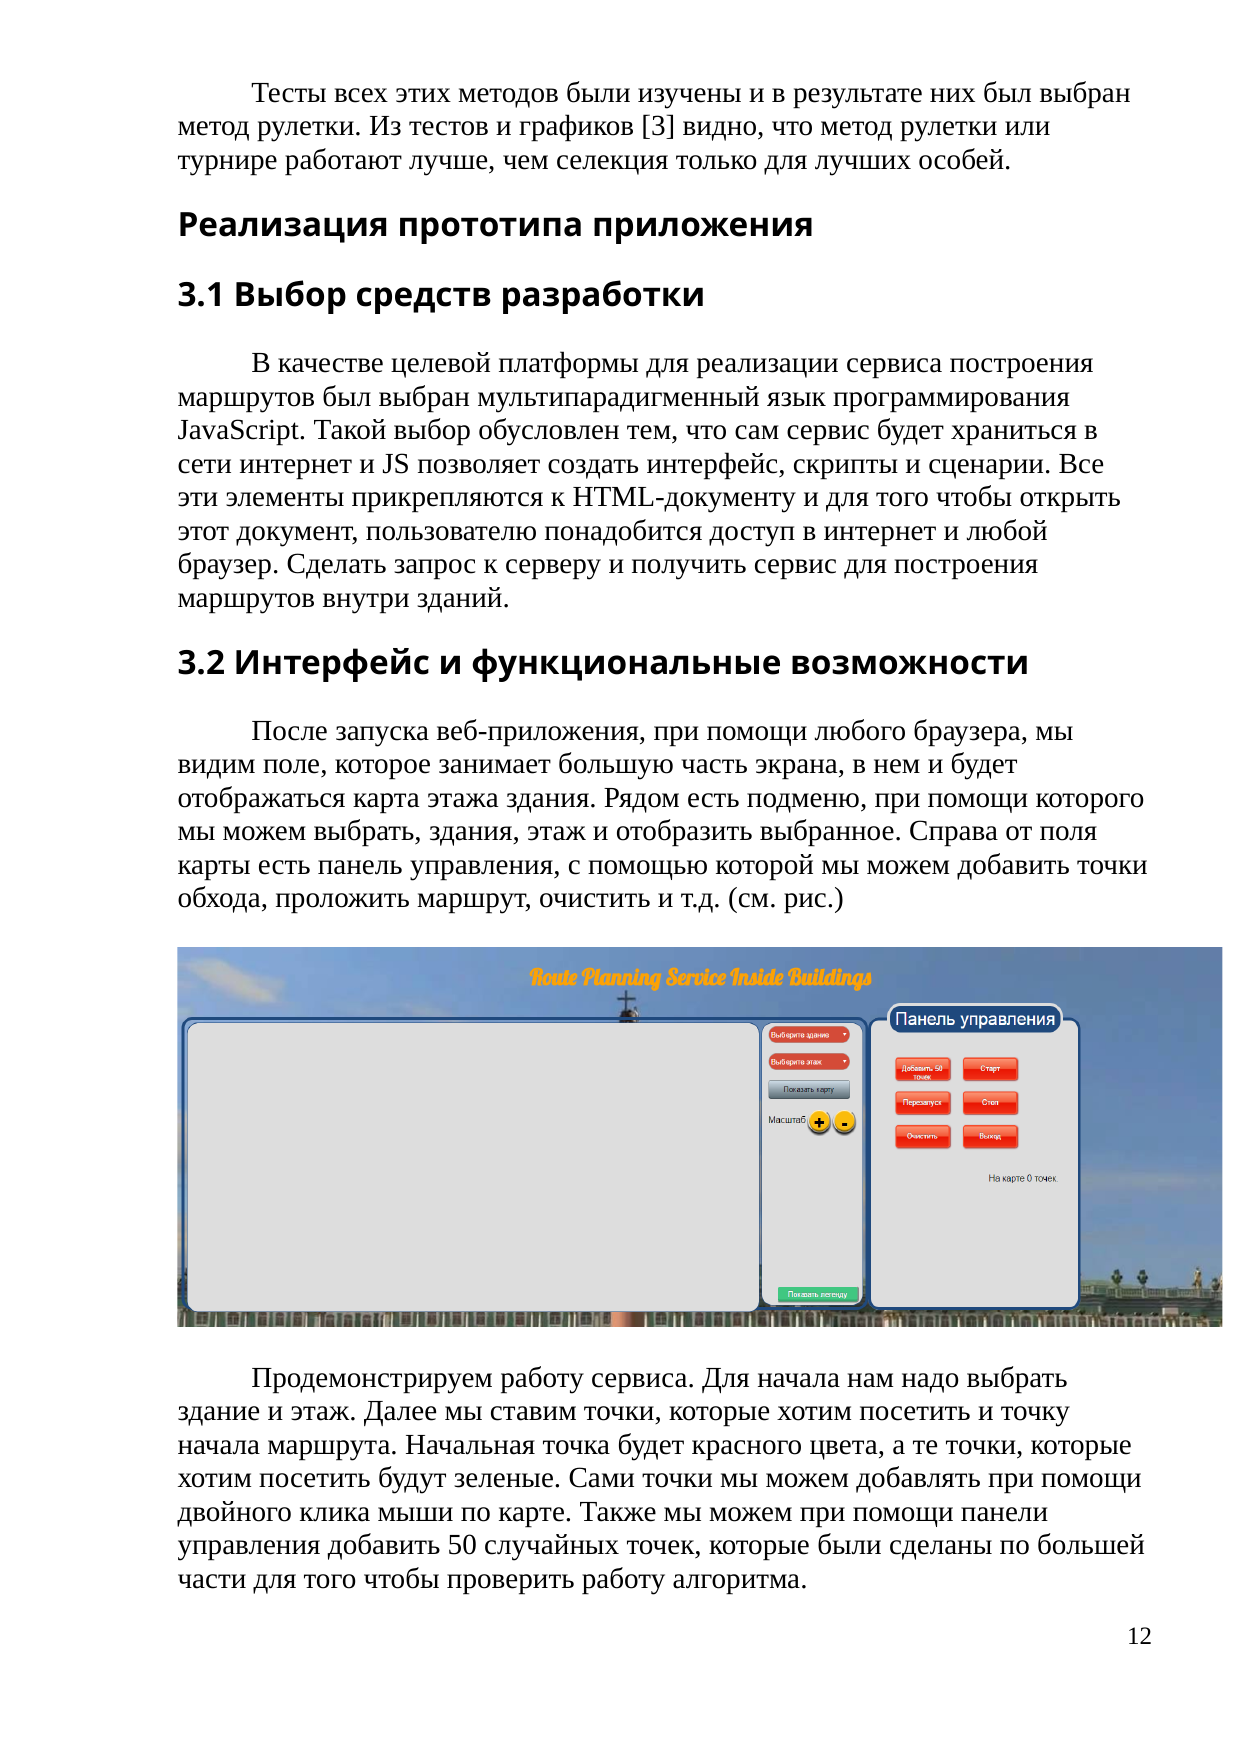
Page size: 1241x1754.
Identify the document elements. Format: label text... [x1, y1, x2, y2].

subtitle 3.2 Интерфейс и функциональные возможности [177, 638, 1152, 684]
text Тесты всех этих методов были изучены и в результате них был выбран метод рулетки. Из тестов и графиков [3] видно, что метод рулетки или турнире работают лучше, чем селекция только для лучших особей. [177, 75, 1152, 176]
text В качестве целевой платформы для реализации сервиса построения маршрутов был выбран мультипарадигменный язык программирования JavaScript. Такой выбор обусловлен тем, что сам сервис будет храниться в сети интернет и JS позволяет создать интерфейс, скрипты и сценарии. Все эти элементы прикрепляются к HTML-документу и для того чтобы открыть этот документ, пользователю понадобится доступ в интернет и любой браузер. Сделать запрос к серверу и получить сервис для построения маршрутов внутри зданий. [177, 345, 1152, 613]
subtitle Реализация прототипа приложения [177, 201, 1152, 246]
text Продемонстрируем работу сервиса. Для начала нам надо выбрать здание и этаж. Далее мы ставим точки, которые хотим посетить и точку начала маршрута. Начальная точка будет красного цвета, а те точки, которые хотим посетить будут зеленые. Сами точки мы можем добавлять при помощи двойного клика мыши по карте. Также мы можем при помощи панели управления добавить 50 случайных точек, которые были сделаны по большей части для того чтобы проверить работу алгоритма. [177, 1360, 1152, 1594]
subtitle 3.1 Выбор средств разработки [177, 271, 1152, 316]
text После запуска веб-приложения, при помощи любого браузера, мы видим поле, которое занимает большую часть экрана, в нем и будет отображаться карта этажа здания. Рядом есть подменю, при помощи которого мы можем выбрать, здания, этаж и отобразить выбранное. Справа от поля карты есть панель управления, с помощью которой мы можем добавить точки обхода, проложить маршрут, очистить и т.д. (см. рис.) [177, 713, 1152, 914]
